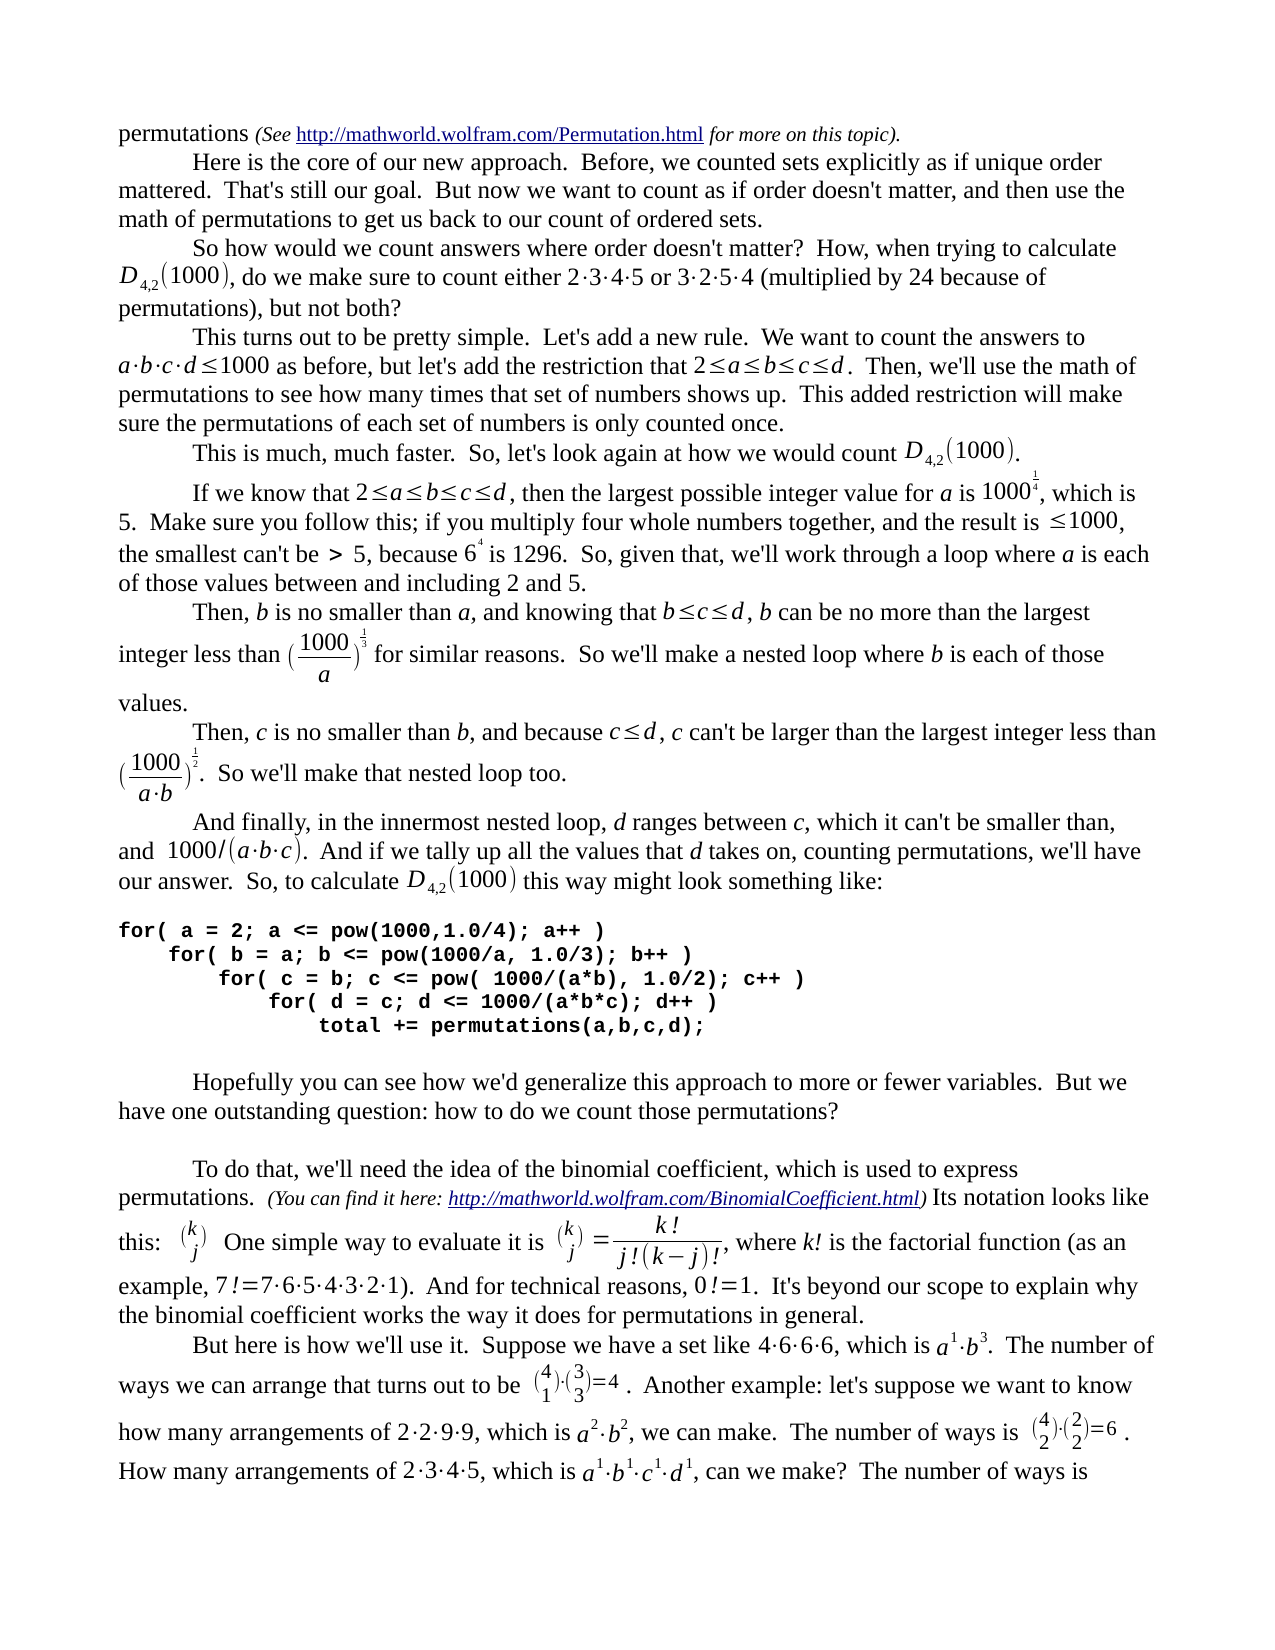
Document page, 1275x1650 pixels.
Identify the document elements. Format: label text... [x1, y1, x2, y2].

text total += permutations(a,b,c,d); [118, 1015, 1157, 1039]
text But here is how we'll use it. Suppose we have a set like , which is . The number of ways we can arrange that turns out to be . Another example: let's suppose we want to know how many arrangements of , which is , we can make. The number of ways is . How many arrangements of , which is , can we make? The number of ways is . [118, 1329, 1157, 1486]
text Then, c is no smaller than b, and because , c can't be larger than the largest integer less than . So we'll make that nested loop too. [118, 717, 1157, 807]
text for( c = b; c <= pow( 1000/(a*b), 1.0/2); c++ ) [118, 968, 1157, 991]
text And finally, in the innermost nested loop, d ranges between c, which it can't be smaller than, and . And if we tally up all the values that d takes on, counting permutations, we'll have our answer. So, to calculate this way might look something like: [118, 807, 1157, 897]
text To do that, we'll need the idea of the binomial coefficient, which is used to express permutations. (You can find it here: http://mathworld.wolfram.com/BinomialCoefficient.html) Its notation looks like this: One simple way to evaluate it is , where k! is the factorial function (as an example, ). And for technical reasons, . It's beyond our scope to explain why the binomial coefficient works the way it does for permutations in general. [118, 1154, 1157, 1329]
text Here is the core of our new approach. Before, we counted sets explicitly as if unique order mattered. That's still our goal. But now we want to count as if order doesn't matter, and then use the math of permutations to get us back to our count of ordered sets. [118, 147, 1157, 233]
text This turns out to be pretty simple. Let's add a new rule. We want to count the answers to as before, but let's add the restriction that . Then, we'll use the math of permutations to see how many times that set of numbers shows up. This added restriction will make sure the permutations of each set of numbers is only counted once. [118, 322, 1157, 437]
text for( b = a; b <= pow(1000/a, 1.0/3); b++ ) [118, 944, 1157, 968]
text for( a = 2; a <= pow(1000,1.0/4); a++ ) [118, 920, 1157, 944]
text Then, b is no smaller than a, and knowing that , b can be no more than the largest integer less than for similar reasons. So we'll make a nested loop where b is each of those values. [118, 597, 1157, 717]
text Hopefully you can see how we'd generalize this approach to more or fewer variables. But we have one outstanding question: how to do we count those permutations? [118, 1067, 1157, 1125]
text permutations (See http://mathworld.wolfram.com/Permutation.html for more on this topic). [118, 118, 1157, 147]
text for( d = c; d <= 1000/(a*b*c); d++ ) [118, 991, 1157, 1015]
text This is much, much faster. So, let's look again at how we would count . [118, 437, 1157, 468]
text So how would we count answers where order doesn't matter? How, when trying to calculate , do we make sure to count either or (multiplied by 24 because of permutations), but not both? [118, 233, 1157, 322]
text If we know that , then the largest possible integer value for a is , which is 5. Make sure you follow this; if you multiply four whole numbers together, and the result is , the smallest can't be , because is 1296. So, given that, we'll work through a loop where a is each of those values between and including 2 and 5. [118, 468, 1157, 597]
